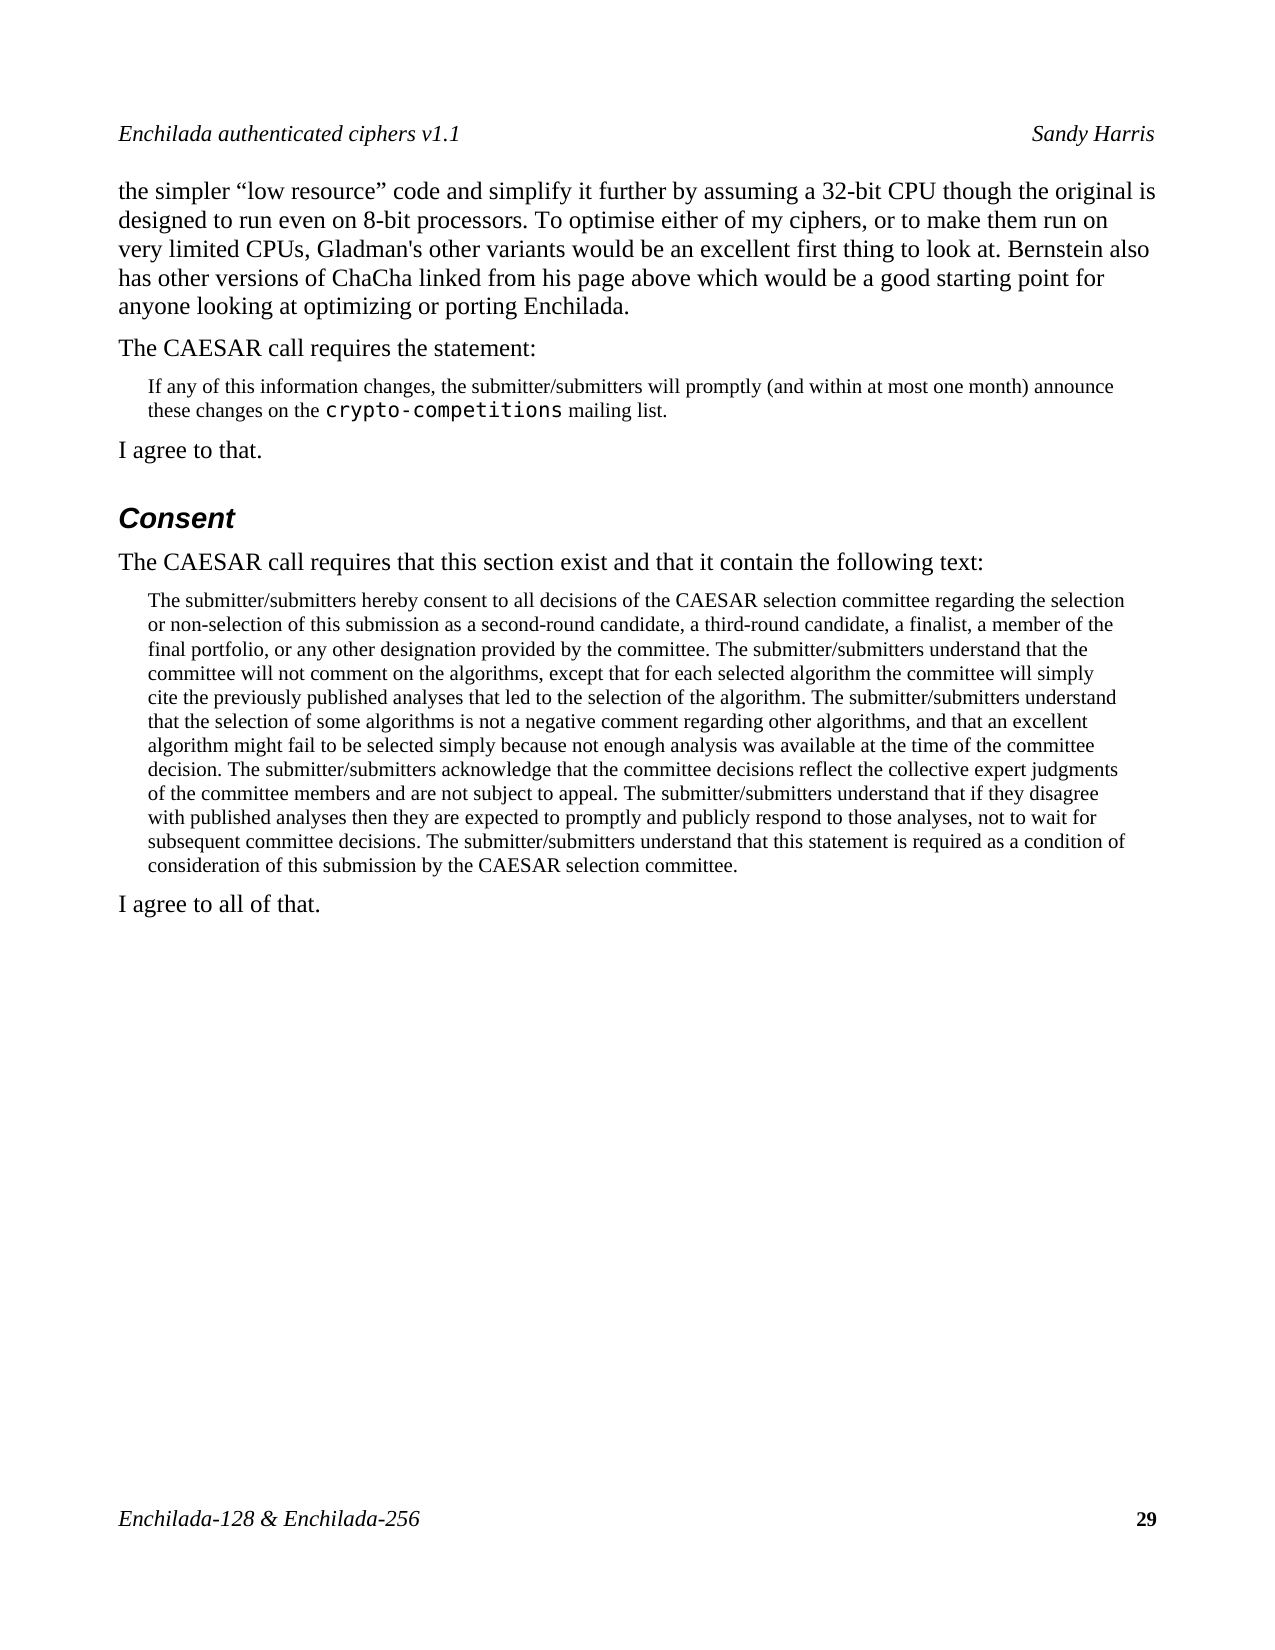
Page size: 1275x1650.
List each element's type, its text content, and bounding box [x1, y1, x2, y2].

text the simpler “low resource” code and simplify it further by assuming a 32-bit CPU though the original is designed to run even on 8-bit processors. To optimise either of my ciphers, or to make them run on very limited CPUs, Gladman's other variants would be an excellent first thing to look at. Bernstein also has other versions of ChaCha linked from his page above which would be a good starting point for anyone looking at optimizing or porting Enchilada. [118, 176, 1157, 320]
text The submitter/submitters hereby consent to all decisions of the CAESAR selection committee regarding the selection or non-selection of this submission as a second-round candidate, a third-round candidate, a finalist, a member of the final portfolio, or any other designation provided by the committee. The submitter/submitters understand that the committee will not comment on the algorithms, except that for each selected algorithm the committee will simply cite the previously published analyses that led to the selection of the algorithm. The submitter/submitters understand that the selection of some algorithms is not a negative comment regarding other algorithms, and that an excellent algorithm might fail to be selected simply because not enough analysis was available at the time of the committee decision. The submitter/submitters acknowledge that the committee decisions reflect the collective expert judgments of the committee members and are not subject to appeal. The submitter/submitters understand that if they disagree with published analyses then they are expected to promptly and publicly respond to those analyses, not to wait for subsequent committee decisions. The submitter/submitters understand that this statement is required as a condition of consideration of this submission by the CAESAR selection committee. [148, 588, 1127, 877]
text I agree to that. [118, 435, 1157, 463]
text The CAESAR call requires the statement: [118, 333, 1157, 361]
text The CAESAR call requires that this section exist and that it contain the following text: [118, 547, 1157, 576]
subtitle Consent [118, 501, 1157, 534]
text If any of this information changes, the submitter/submitters will promptly (and within at most one month) announce these changes on the crypto-competitions mailing list. [148, 374, 1127, 422]
text I agree to all of that. [118, 889, 1127, 918]
